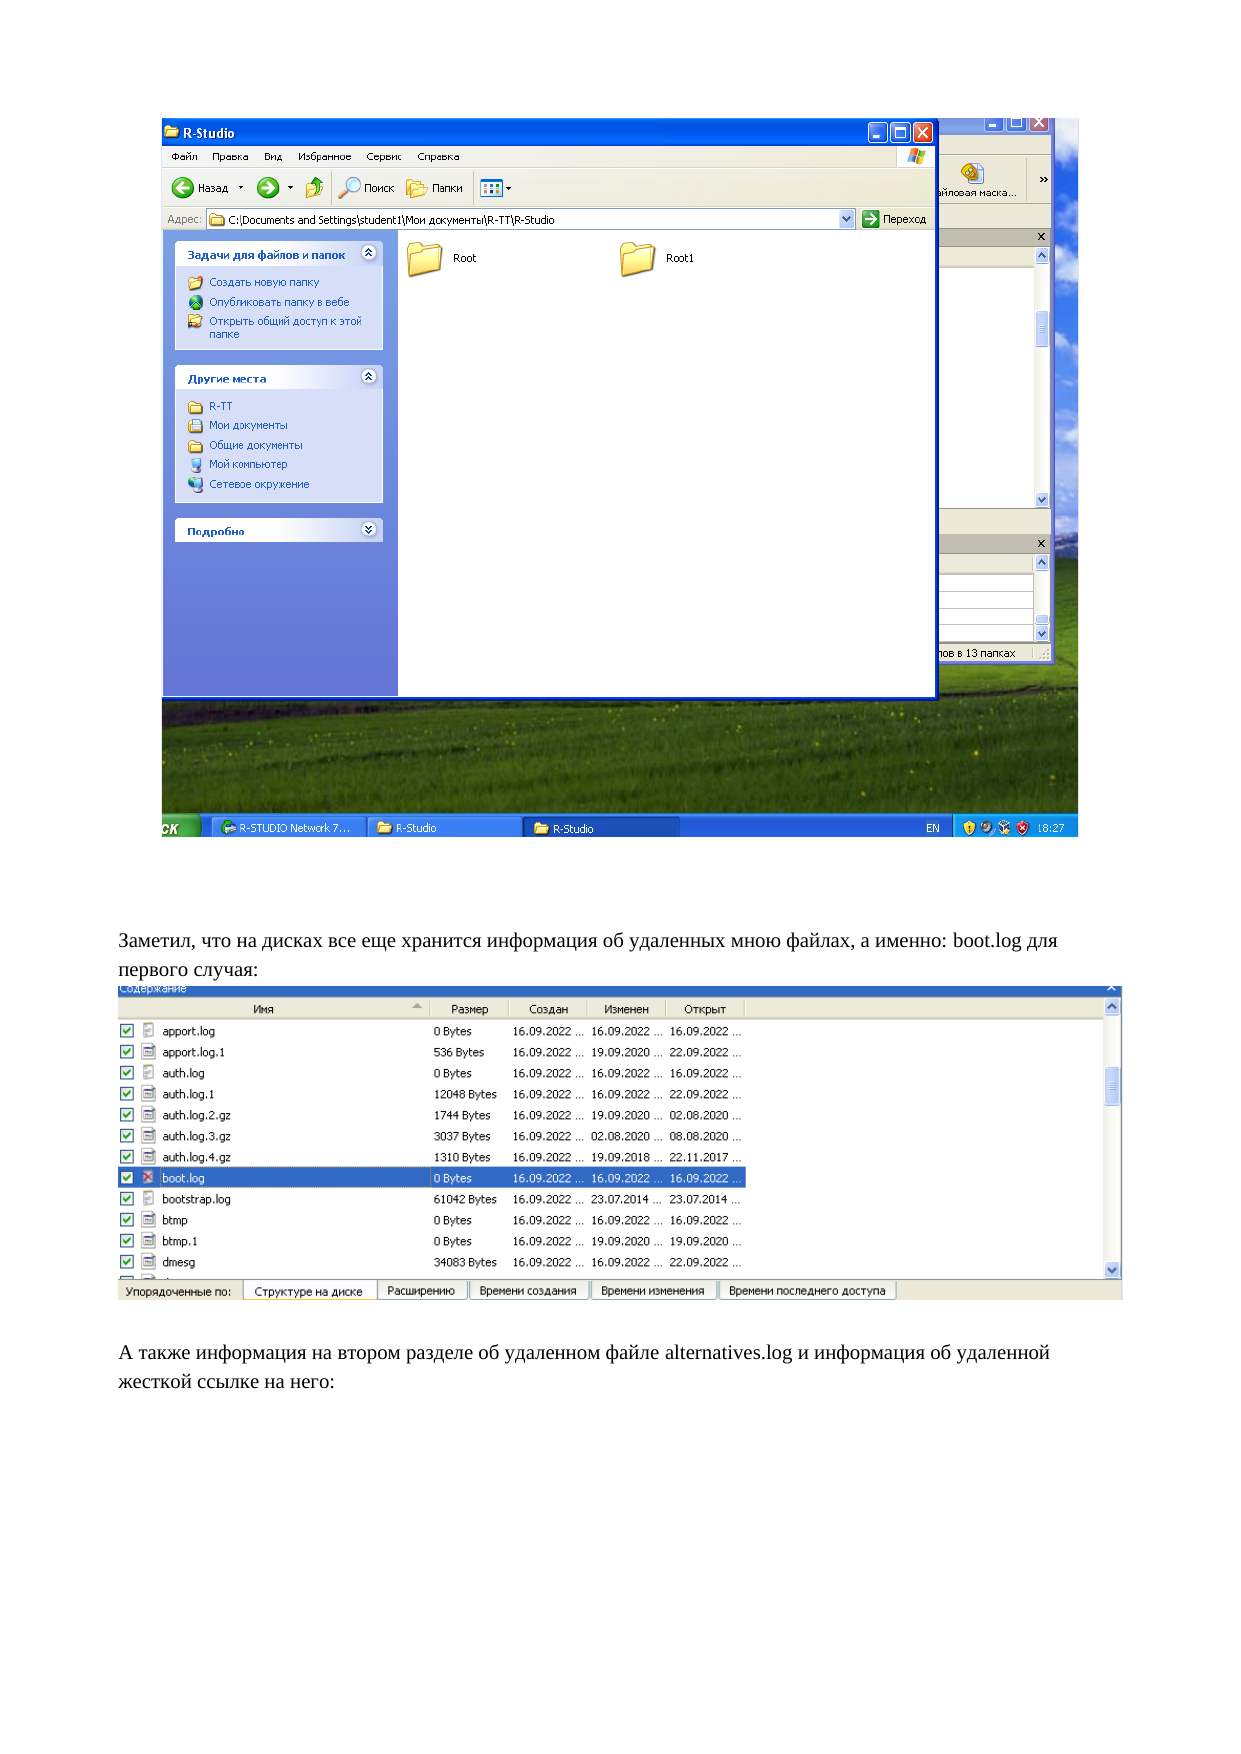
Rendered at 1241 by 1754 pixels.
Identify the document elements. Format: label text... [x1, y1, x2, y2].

text Заметил, что на дисках все еще хранится информация об удаленных мною файлах, а именно: boot.log для первого случая: [118, 928, 1122, 981]
picture [118, 986, 1123, 1300]
picture [161, 118, 1079, 837]
text А также информация на втором разделе об удаленном файле alternatives.log и информация об удаленной жесткой ссылке на него: [118, 1340, 1122, 1393]
